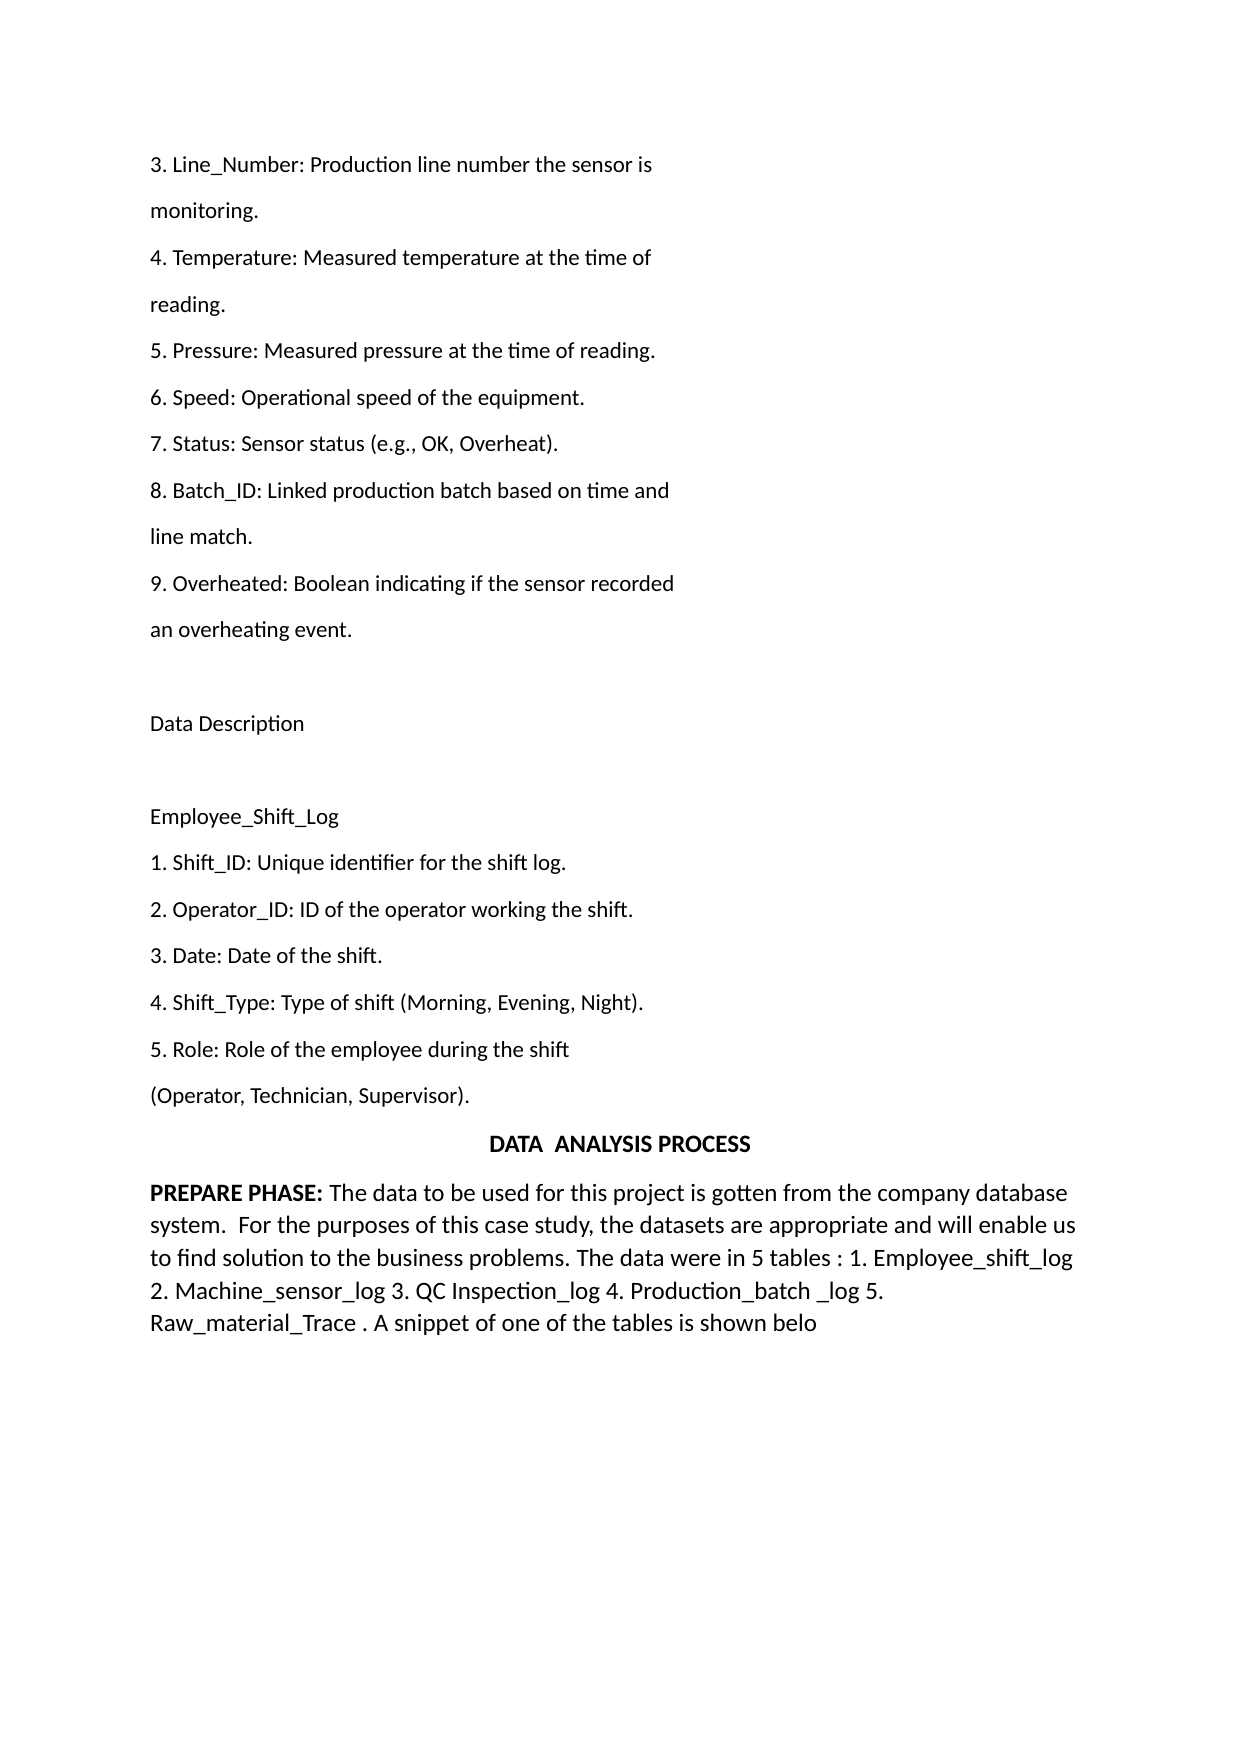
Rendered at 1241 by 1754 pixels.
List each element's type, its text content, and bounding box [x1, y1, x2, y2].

text Data Description [150, 709, 1090, 737]
text 4. Shift_Type: Type of shift (Morning, Evening, Night). [150, 988, 1090, 1016]
text Employee_Shift_Log [150, 802, 1090, 830]
text DATA ANALYSIS PROCESS [150, 1128, 1090, 1158]
text 5. Role: Role of the employee during the shift [150, 1035, 1090, 1063]
text PREPARE PHASE: The data to be used for this project is gotten from the company database system. For the purposes of this case study, the datasets are appropriate and will enable us to find solution to the business problems. The data were in 5 tables : 1. Employee_shift_log 2. Machine_sensor_log 3. QC Inspection_log 4. Production_batch _log 5. Raw_material_Trace . A snippet of one of the tables is shown belo [150, 1177, 1090, 1338]
text 8. Batch_ID: Linked production batch based on time and [150, 476, 1090, 504]
text an overheating event. [150, 616, 1090, 644]
text monitoring. [150, 197, 1090, 224]
text 5. Pressure: Measured pressure at the time of reading. [150, 336, 1090, 364]
text 7. Status: Sensor status (e.g., OK, Overheat). [150, 429, 1090, 457]
text 4. Temperature: Measured temperature at the time of [150, 243, 1090, 271]
text 3. Line_Number: Production line number the sensor is [150, 150, 1090, 178]
text (Operator, Technician, Supervisor). [150, 1081, 1090, 1109]
text 9. Overheated: Boolean indicating if the sensor recorded [150, 569, 1090, 597]
text 2. Operator_ID: ID of the operator working the shift. [150, 895, 1090, 923]
text reading. [150, 290, 1090, 318]
text 6. Speed: Operational speed of the equipment. [150, 383, 1090, 411]
text line match. [150, 522, 1090, 551]
text 3. Date: Date of the shift. [150, 942, 1090, 969]
text 1. Shift_ID: Unique identifier for the shift log. [150, 848, 1090, 876]
